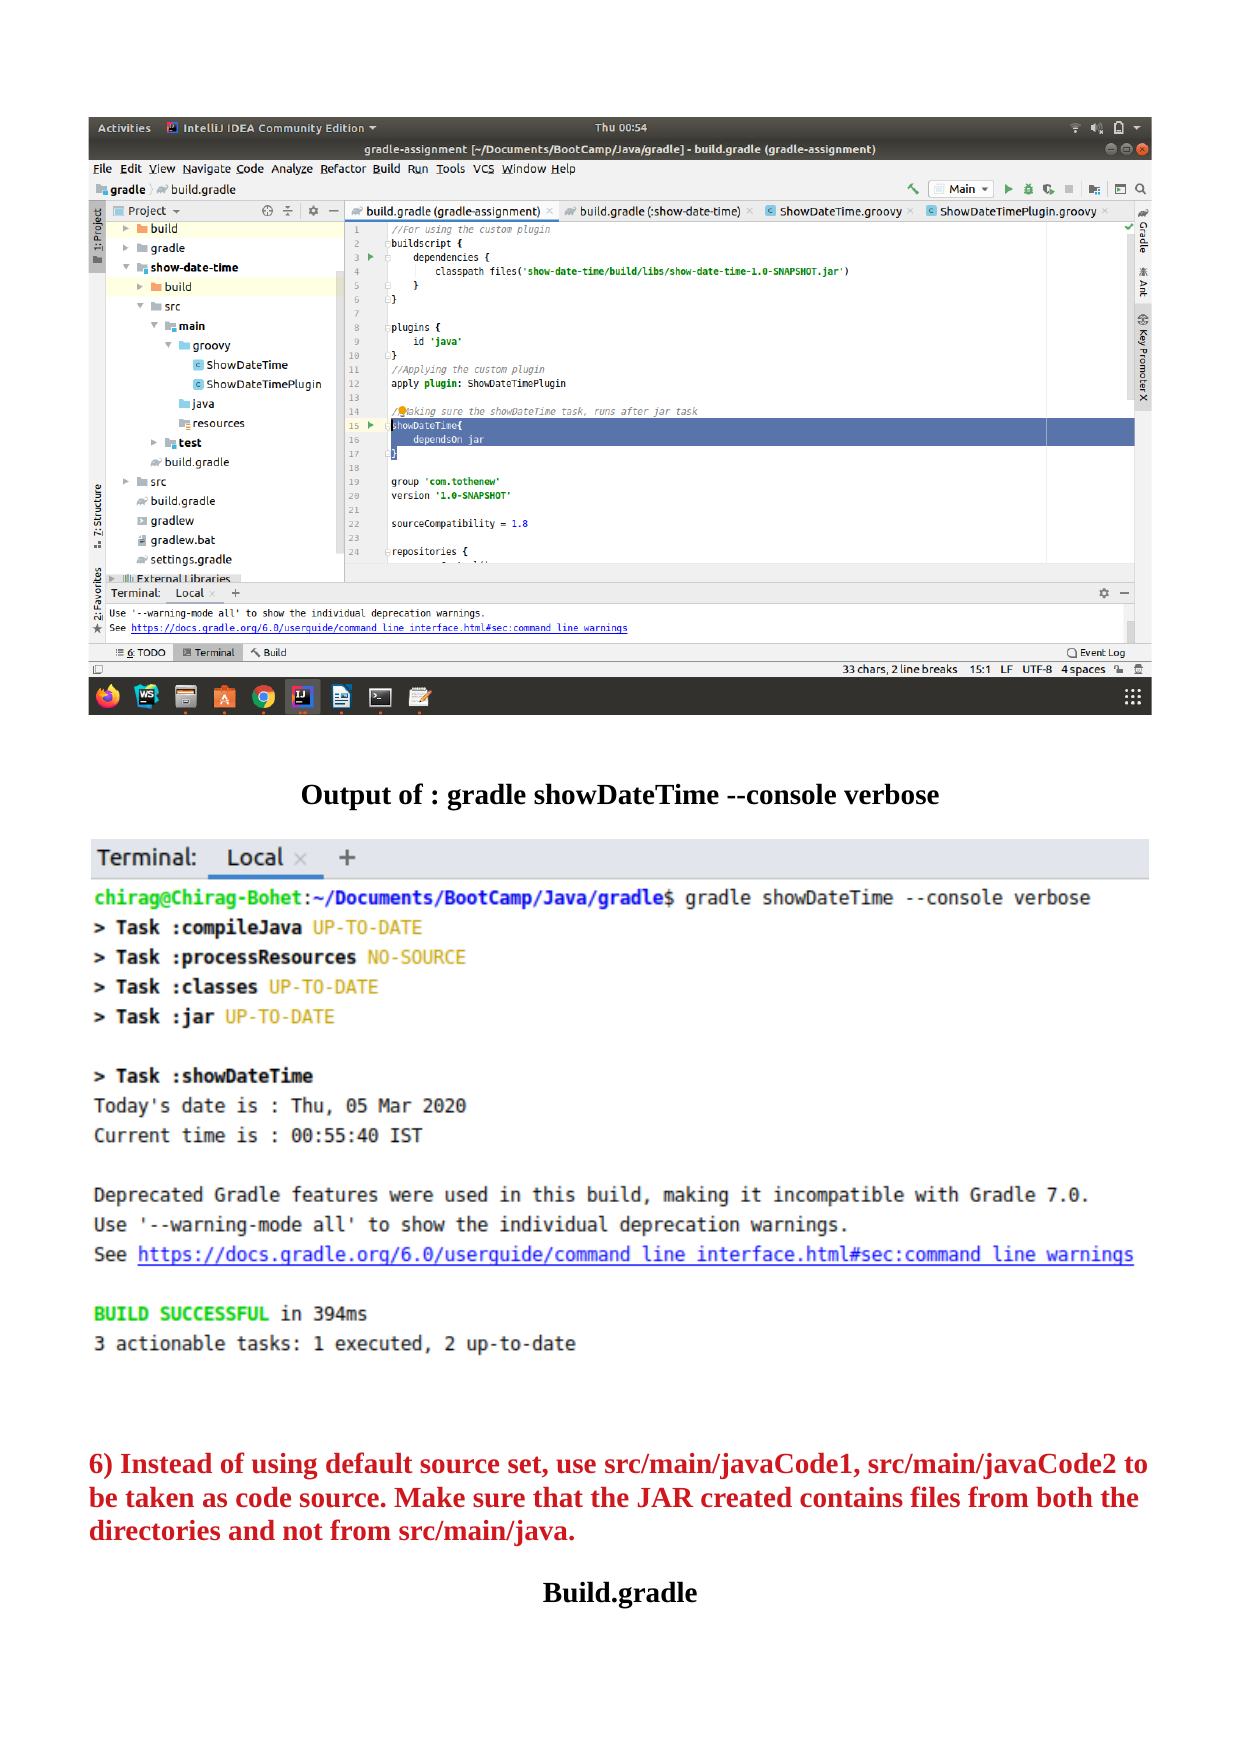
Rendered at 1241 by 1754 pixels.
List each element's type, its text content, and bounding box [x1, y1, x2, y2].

text Output of : gradle showDateTime --console verbose [88, 777, 1152, 811]
picture [88, 117, 1152, 715]
picture [91, 839, 1149, 1360]
text 6) Instead of using default source set, use src/main/javaCode1, src/main/javaCode2 to be taken as code source. Make sure that the JAR created contains files from both the directories and not from src/main/java. [88, 1446, 1152, 1547]
text Build.gradle [88, 1576, 1152, 1609]
